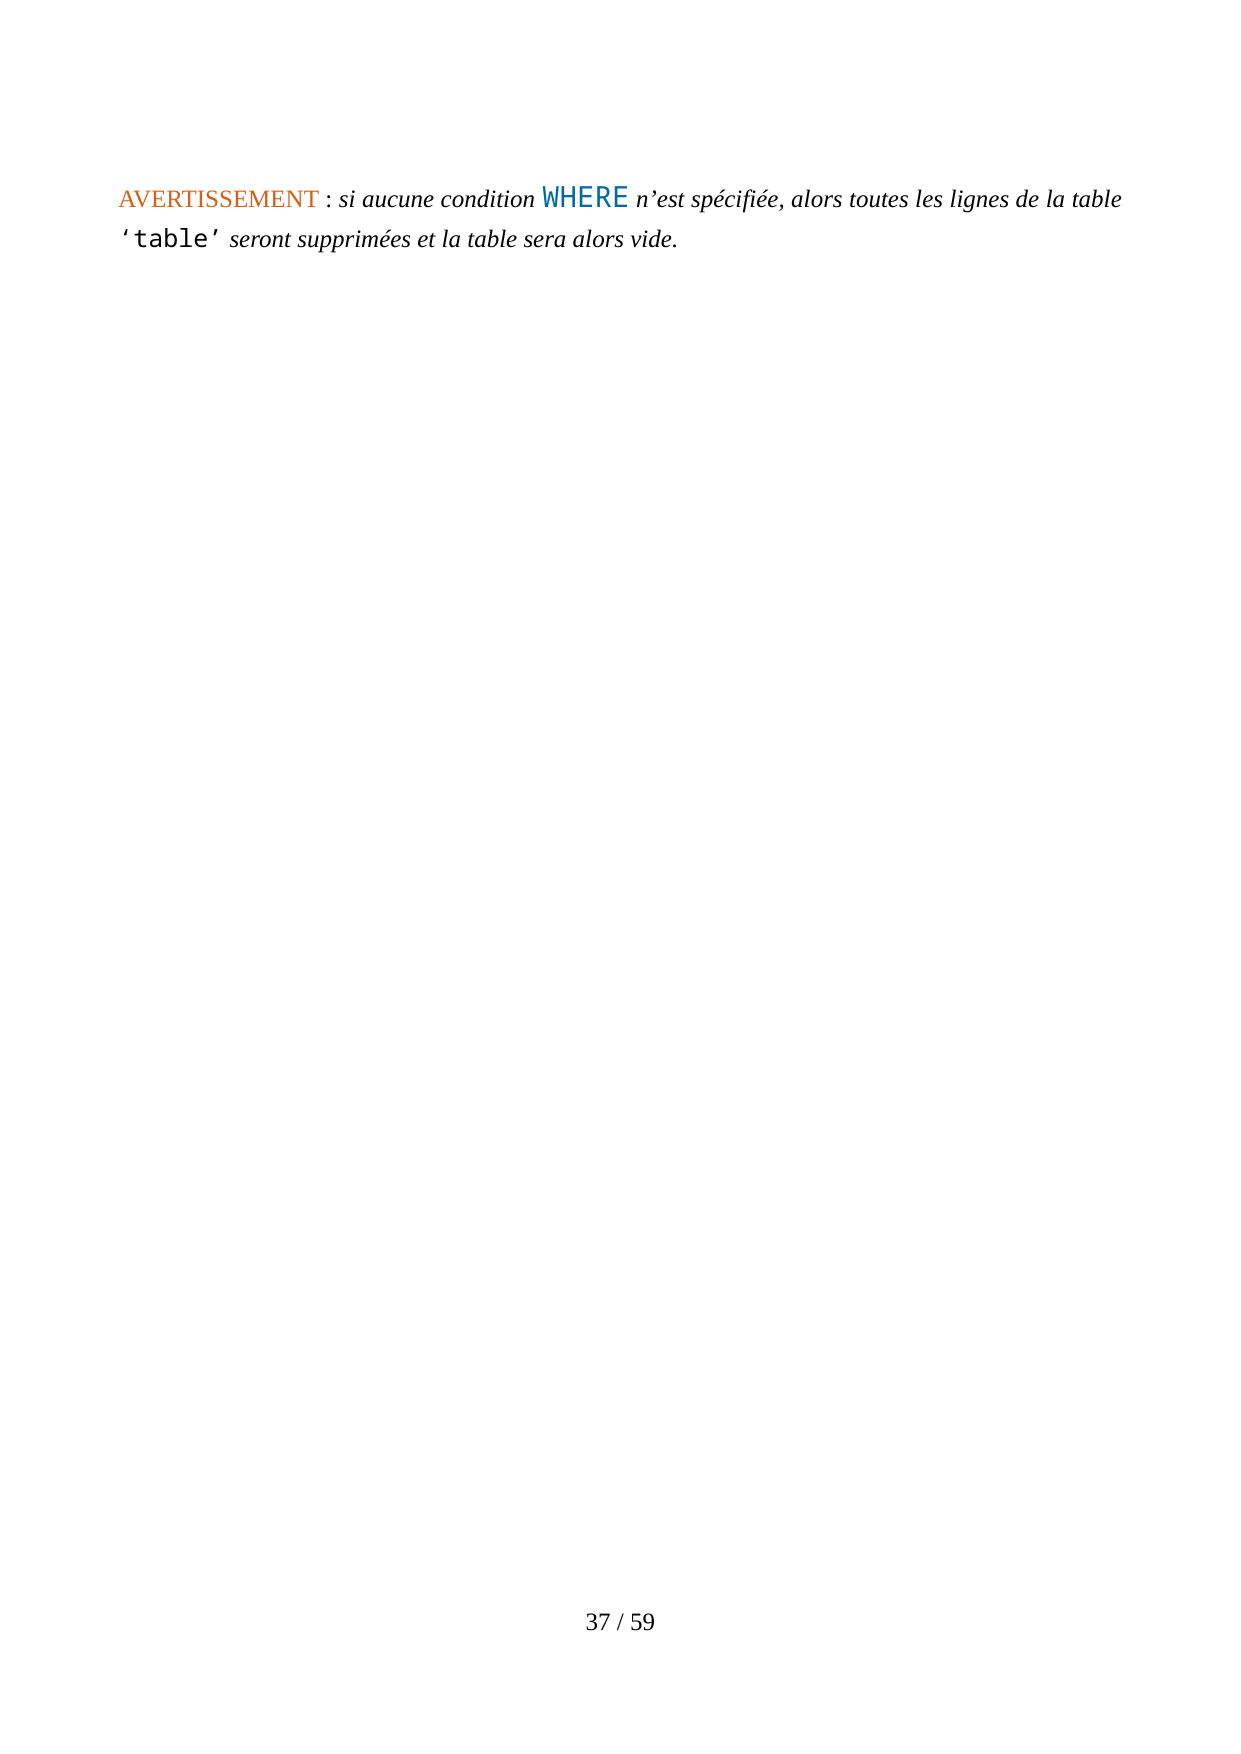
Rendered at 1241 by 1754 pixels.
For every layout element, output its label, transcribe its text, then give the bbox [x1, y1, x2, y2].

text AVERTISSEMENT : si aucune condition WHERE n’est spécifiée, alors toutes les lignes de la table ‘table’ seront supprimées et la table sera alors vide. [118, 176, 1122, 255]
